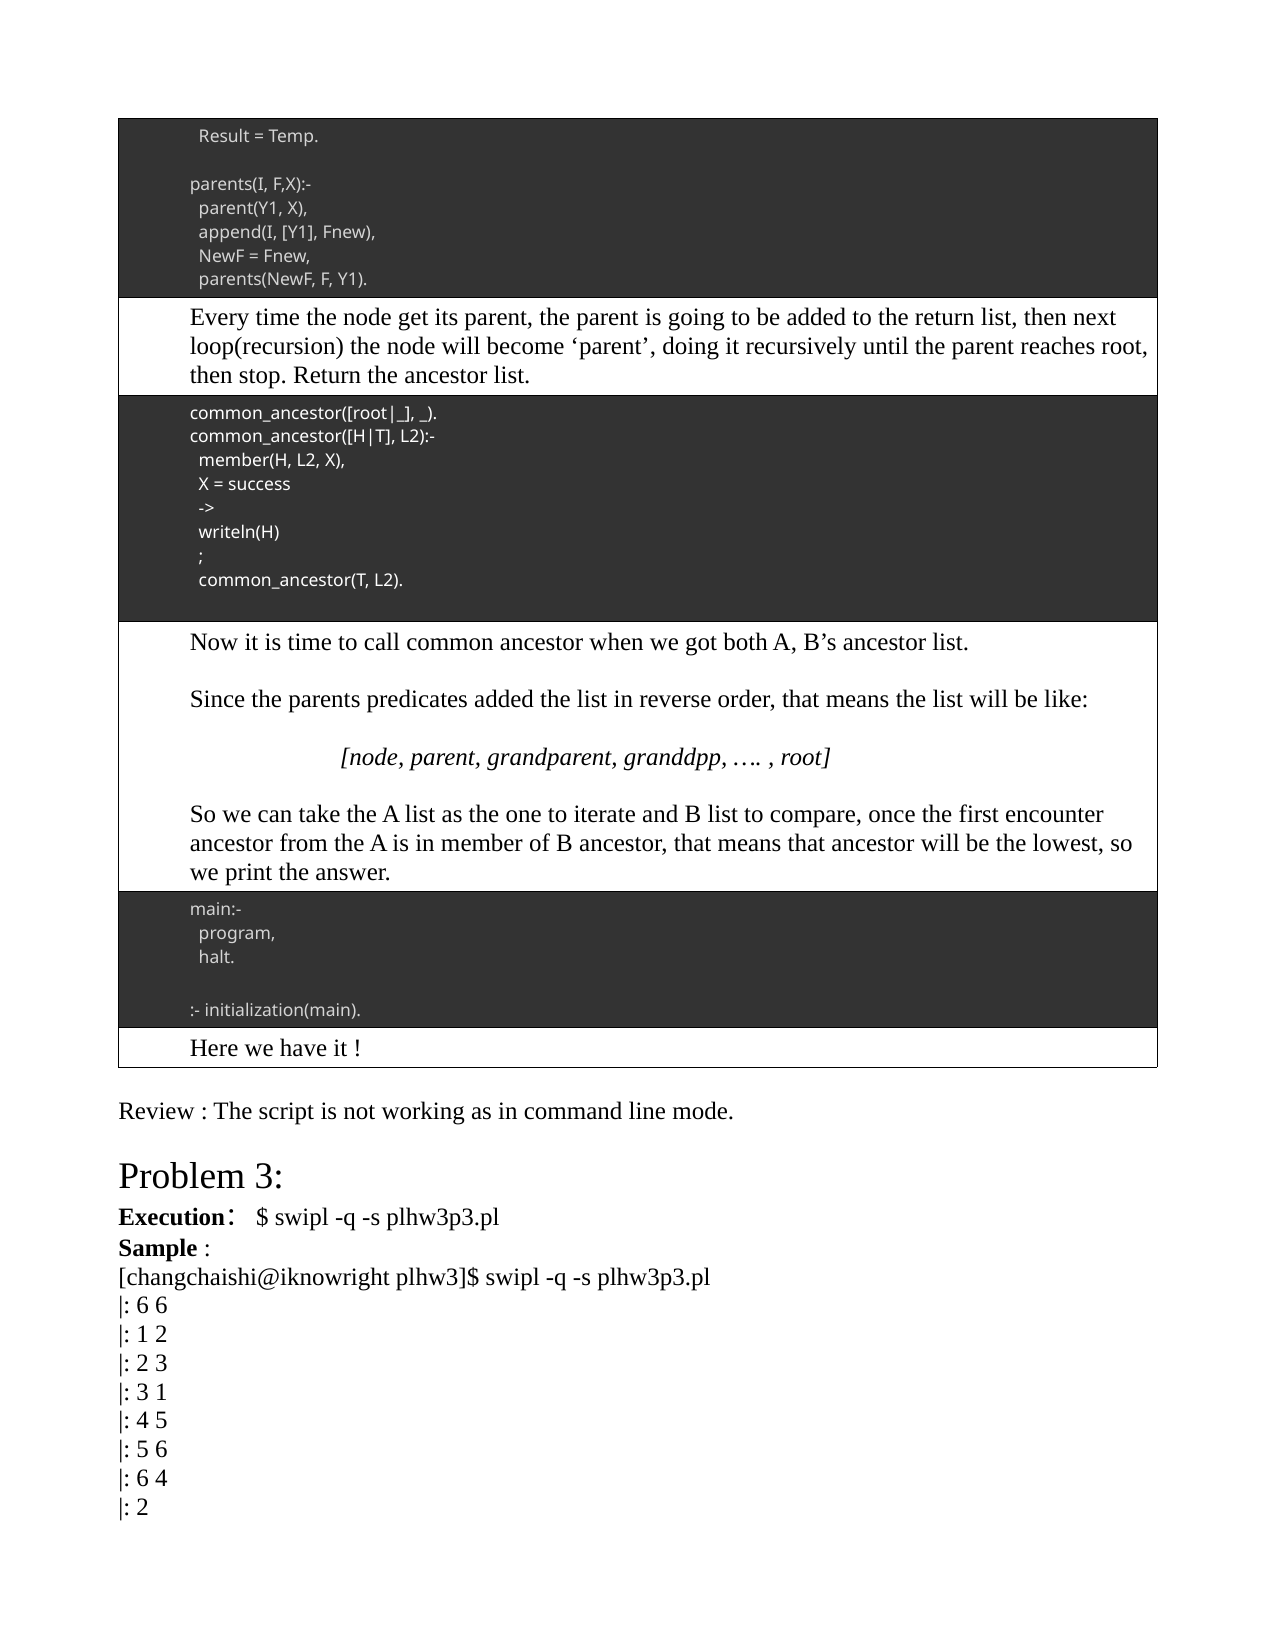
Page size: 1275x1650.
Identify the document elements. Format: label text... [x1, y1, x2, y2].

table_cell [119, 119, 184, 297]
table_cell Result = Temp. parents(I, F,X):- parent(Y1, X), append(I, [Y1], Fnew), NewF = Fnew, parents(NewF, F, Y1). [184, 119, 1157, 297]
table_cell Here we have it ! [184, 1028, 1157, 1067]
text |: 6 4 [118, 1463, 1157, 1492]
text |: 5 6 [118, 1434, 1157, 1463]
table_cell Now it is time to call common ancestor when we got both A, B’s ancestor list. Since the parents predicates added the list in reverse order, that means the list will be like: [node, parent, grandparent, granddpp, …. , root] So we can take the A list as the one to iterate and B list to compare, once the first encounter ancestor from the A is in member of B ancestor, that means that ancestor will be the lowest, so we print the answer. [184, 622, 1157, 891]
text [changchaishi@iknowright plhw3]$ swipl -q -s plhw3p3.pl [118, 1262, 1157, 1290]
text Problem 3: [118, 1153, 1157, 1197]
text |: 4 5 [118, 1405, 1157, 1434]
table_cell common_ancestor([root|_], _). common_ancestor([H|T], L2):- member(H, L2, X), X = success -> writeln(H) ; common_ancestor(T, L2). [184, 396, 1157, 621]
text |: 1 2 [118, 1319, 1157, 1348]
text |: 6 6 [118, 1290, 1157, 1319]
text |: 2 3 [118, 1348, 1157, 1377]
table_cell [119, 396, 184, 621]
table_cell [119, 1028, 184, 1067]
table_cell [119, 892, 184, 1027]
table_cell [119, 298, 184, 394]
table_cell Every time the node get its parent, the parent is going to be added to the return list, then next loop(recursion) the node will become ‘parent’, doing it recursively until the parent reaches root, then stop. Return the ancestor list. [184, 298, 1157, 394]
text |: 2 [118, 1492, 1157, 1520]
table_cell main:- program, halt. :- initialization(main). [184, 892, 1157, 1027]
text Execution： $ swipl -q -s plhw3p3.pl [118, 1197, 1157, 1233]
table_cell [119, 622, 184, 891]
text |: 3 1 [118, 1377, 1157, 1405]
text Sample : [118, 1233, 1157, 1262]
text Review : The script is not working as in command line mode. [118, 1096, 1157, 1125]
